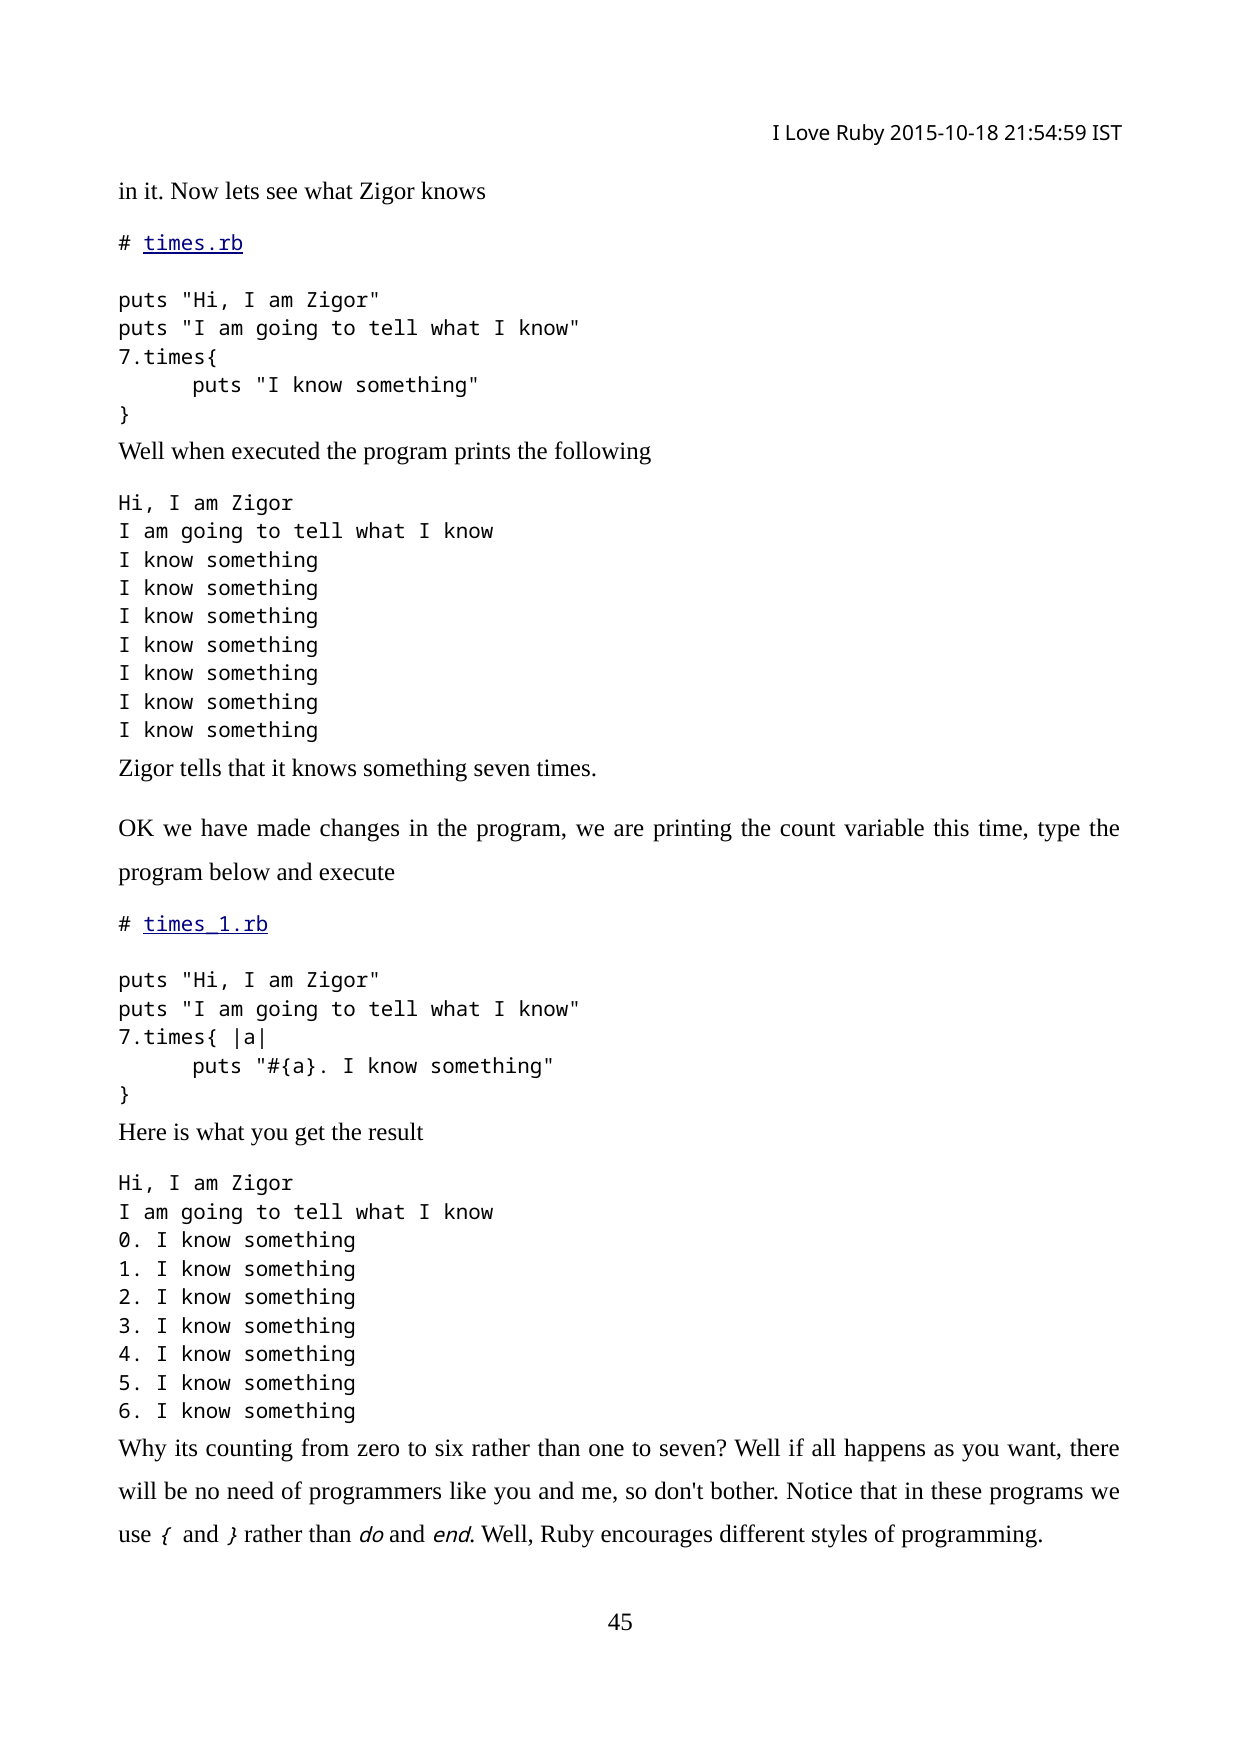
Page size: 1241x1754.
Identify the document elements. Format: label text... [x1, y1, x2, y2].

text Hi, I am Zigor [118, 488, 1122, 516]
text puts "Hi, I am Zigor" [118, 966, 1122, 994]
text 2. I know something [118, 1282, 1122, 1311]
text I am going to tell what I know [118, 516, 1122, 545]
text } [118, 399, 1122, 427]
text puts "I am going to tell what I know" [118, 313, 1122, 342]
text 4. I know something [118, 1339, 1122, 1368]
text puts "#{a}. I know something" [118, 1051, 1122, 1079]
text puts "I am going to tell what I know" [118, 994, 1122, 1022]
text Well when executed the program prints the following [118, 436, 1122, 465]
text 7.times{ |a| [118, 1022, 1122, 1051]
text 1. I know something [118, 1254, 1122, 1282]
text 7.times{ [118, 342, 1122, 370]
text Hi, I am Zigor [118, 1168, 1122, 1197]
text I am going to tell what I know [118, 1197, 1122, 1225]
text 3. I know something [118, 1311, 1122, 1339]
text I know something [118, 545, 1122, 573]
text 5. I know something [118, 1368, 1122, 1396]
text in it. Now lets see what Zigor knows [118, 176, 1122, 205]
text I know something [118, 602, 1122, 630]
text # times.rb [118, 228, 1122, 256]
text 6. I know something [118, 1396, 1122, 1424]
text OK we have made changes in the program, we are printing the count variable this time, type the program below and execute [118, 813, 1122, 885]
text I know something [118, 715, 1122, 744]
text } [118, 1079, 1122, 1108]
text I know something [118, 573, 1122, 602]
text puts "Hi, I am Zigor" [118, 285, 1122, 313]
text 0. I know something [118, 1225, 1122, 1254]
text puts "I know something" [118, 370, 1122, 399]
text Here is what you get the result [118, 1117, 1122, 1145]
text I know something [118, 658, 1122, 687]
text Why its counting from zero to six rather than one to seven? Well if all happens as you want, there will be no need of programmers like you and me, so don't bother. Notice that in these programs we use { and } rather than do and end. Well, Ruby encourages different styles of programming. [118, 1433, 1122, 1549]
text # times_1.rb [118, 909, 1122, 937]
text I know something [118, 687, 1122, 715]
text I know something [118, 630, 1122, 658]
text Zigor tells that it knows something seven times. [118, 753, 1122, 781]
